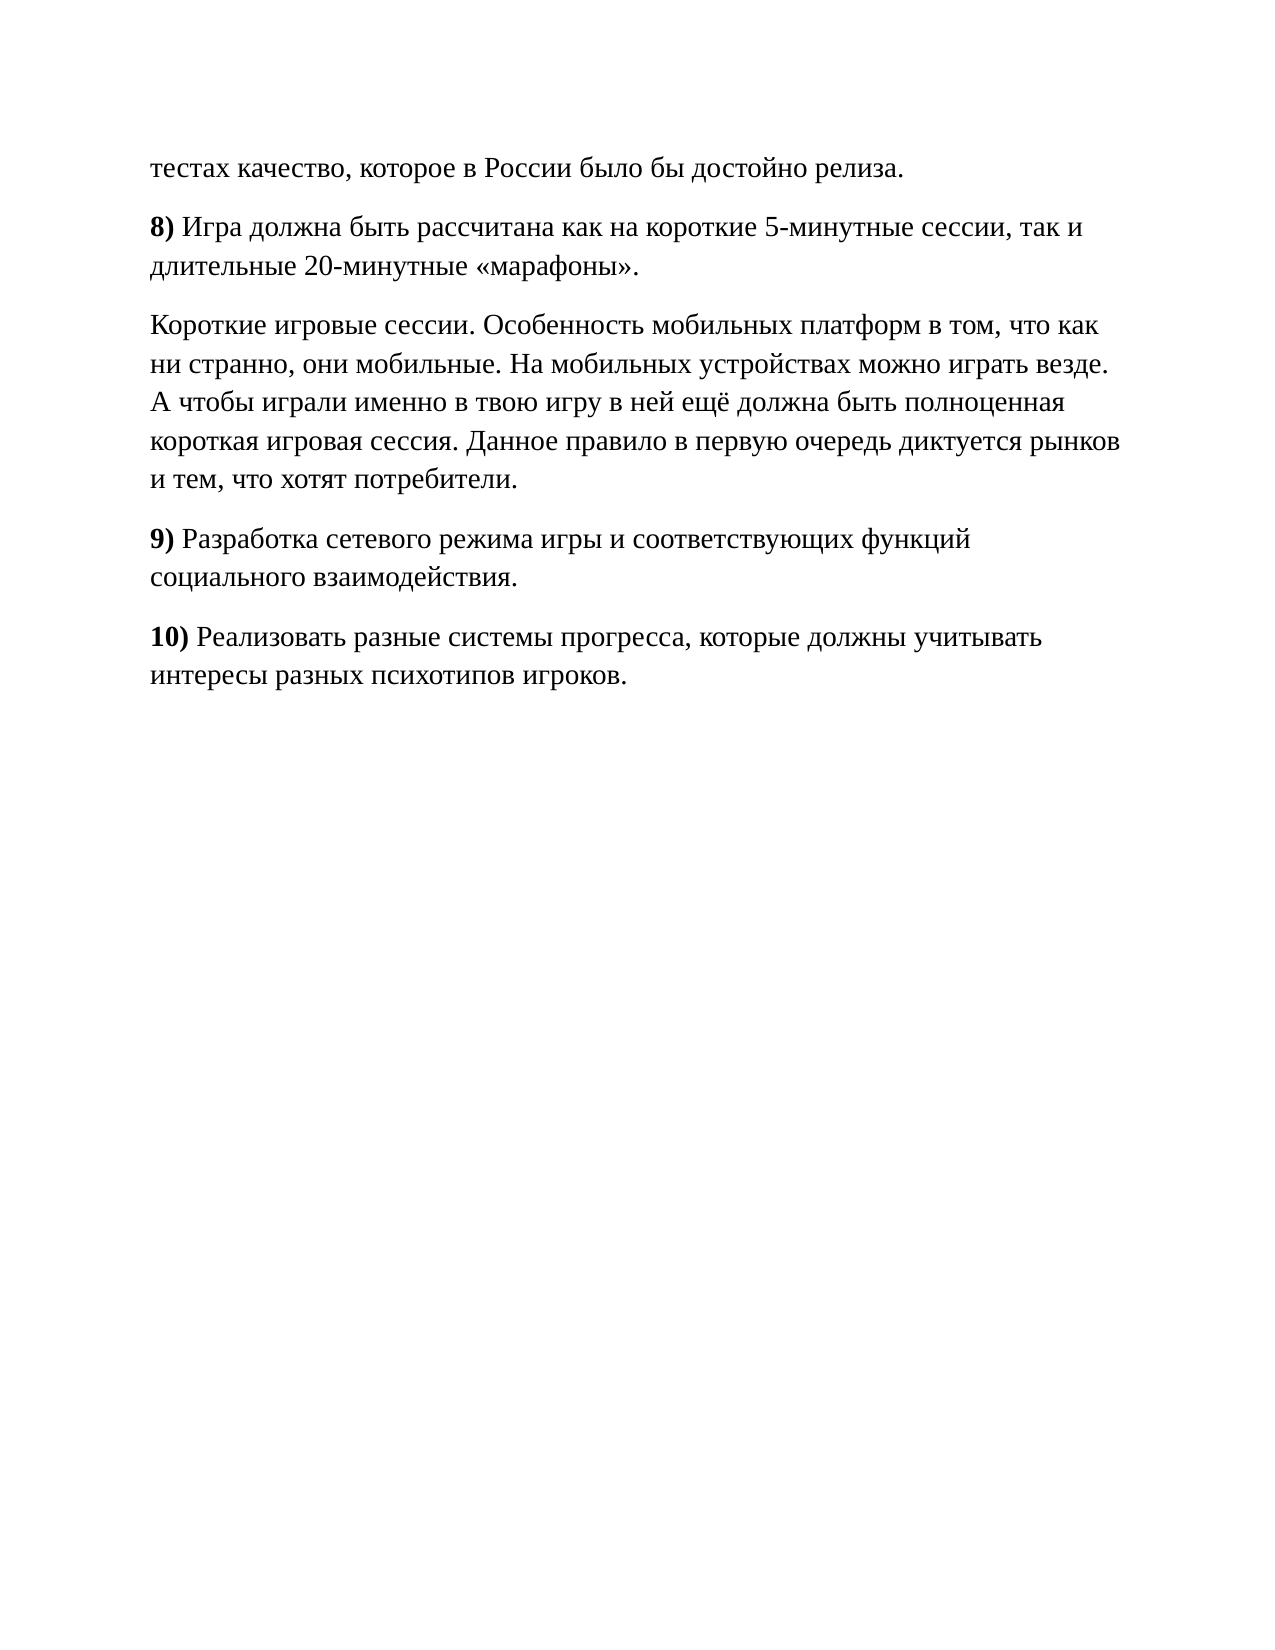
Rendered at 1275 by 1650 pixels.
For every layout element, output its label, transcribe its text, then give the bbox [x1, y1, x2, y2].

text тестах качество, которое в России было бы достойно релиза. [150, 150, 1125, 183]
text Короткие игровые сессии. Особенность мобильных платформ в том, что как ни странно, они мобильные. На мобильных устройствах можно играть везде. А чтобы играли именно в твою игру в ней ещё должна быть полноценная короткая игровая сессия. Данное правило в первую очередь диктуется рынков и тем, что хотят потребители. [150, 307, 1125, 495]
text 9) Разработка сетевого режима игры и соответствующих функций социального взаимодействия. [150, 521, 1125, 593]
text 10) Реализовать разные системы прогресса, которые должны учитывать интересы разных психотипов игроков. [150, 619, 1125, 691]
text 8) Игра должна быть рассчитана как на короткие 5-минутные сессии, так и длительные 20-минутные «марафоны». [150, 209, 1125, 281]
